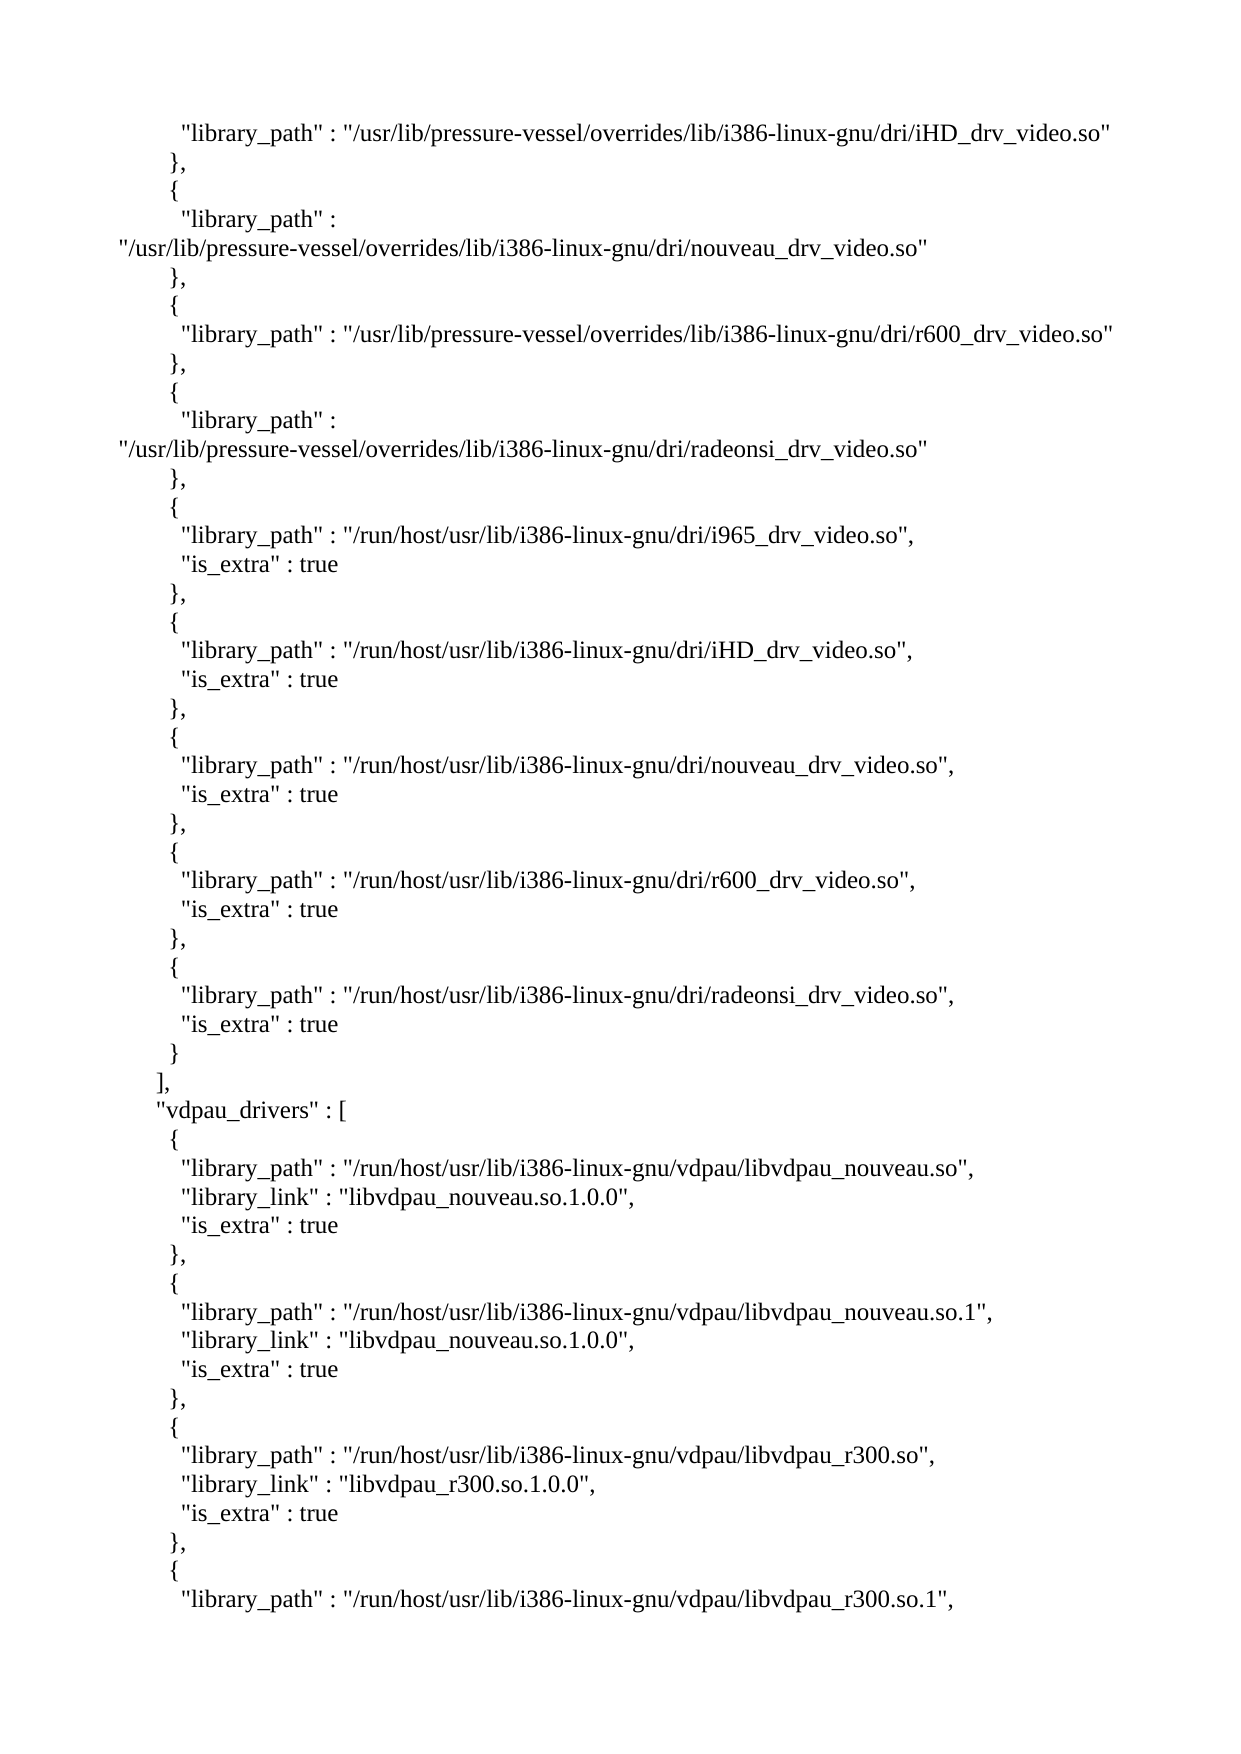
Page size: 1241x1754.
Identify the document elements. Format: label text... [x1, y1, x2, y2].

text "library_link" : "libvdpau_nouveau.so.1.0.0", [118, 1326, 1122, 1354]
text { [118, 1124, 1122, 1153]
text { [118, 1556, 1122, 1584]
text "is_extra" : true [118, 664, 1122, 693]
text { [118, 952, 1122, 981]
text }, [118, 463, 1122, 492]
text "library_path" : "/usr/lib/pressure-vessel/overrides/lib/i386-linux-gnu/dri/iHD_drv_video.so" [118, 118, 1122, 147]
text "library_link" : "libvdpau_nouveau.so.1.0.0", [118, 1182, 1122, 1211]
text }, [118, 1527, 1122, 1556]
text { [118, 722, 1122, 751]
text "library_link" : "libvdpau_r300.so.1.0.0", [118, 1469, 1122, 1498]
text }, [118, 923, 1122, 952]
text }, [118, 578, 1122, 607]
text { [118, 607, 1122, 636]
text "is_extra" : true [118, 894, 1122, 923]
text "is_extra" : true [118, 549, 1122, 578]
text "is_extra" : true [118, 1354, 1122, 1383]
text "library_path" : "/usr/lib/pressure-vessel/overrides/lib/i386-linux-gnu/dri/r600_drv_video.so" [118, 319, 1122, 348]
text { [118, 176, 1122, 204]
text { [118, 1412, 1122, 1441]
text "library_path" : "/run/host/usr/lib/i386-linux-gnu/dri/iHD_drv_video.so", [118, 636, 1122, 664]
text "library_path" : "/run/host/usr/lib/i386-linux-gnu/dri/r600_drv_video.so", [118, 866, 1122, 894]
text "is_extra" : true [118, 1009, 1122, 1038]
text "is_extra" : true [118, 779, 1122, 808]
text { [118, 291, 1122, 319]
text "library_path" : "/usr/lib/pressure-vessel/overrides/lib/i386-linux-gnu/dri/nouveau_drv_video.so" [118, 204, 1122, 262]
text "library_path" : "/run/host/usr/lib/i386-linux-gnu/vdpau/libvdpau_r300.so", [118, 1441, 1122, 1469]
text }, [118, 147, 1122, 176]
text { [118, 1268, 1122, 1297]
text { [118, 377, 1122, 406]
text "library_path" : "/run/host/usr/lib/i386-linux-gnu/dri/radeonsi_drv_video.so", [118, 981, 1122, 1009]
text { [118, 837, 1122, 866]
text "is_extra" : true [118, 1498, 1122, 1527]
text "vdpau_drivers" : [ [118, 1096, 1122, 1124]
text }, [118, 1239, 1122, 1268]
text }, [118, 808, 1122, 837]
text "library_path" : "/run/host/usr/lib/i386-linux-gnu/vdpau/libvdpau_nouveau.so.1", [118, 1297, 1122, 1326]
text ], [118, 1067, 1122, 1096]
text }, [118, 262, 1122, 291]
text "library_path" : "/run/host/usr/lib/i386-linux-gnu/dri/nouveau_drv_video.so", [118, 751, 1122, 779]
text }, [118, 1383, 1122, 1412]
text "library_path" : "/run/host/usr/lib/i386-linux-gnu/vdpau/libvdpau_r300.so.1", [118, 1584, 1122, 1613]
text "library_path" : "/run/host/usr/lib/i386-linux-gnu/vdpau/libvdpau_nouveau.so", [118, 1153, 1122, 1182]
text "library_path" : "/usr/lib/pressure-vessel/overrides/lib/i386-linux-gnu/dri/radeonsi_drv_video.so" [118, 406, 1122, 463]
text "library_path" : "/run/host/usr/lib/i386-linux-gnu/dri/i965_drv_video.so", [118, 521, 1122, 549]
text }, [118, 348, 1122, 377]
text { [118, 492, 1122, 521]
text "is_extra" : true [118, 1211, 1122, 1239]
text }, [118, 693, 1122, 722]
text } [118, 1038, 1122, 1067]
